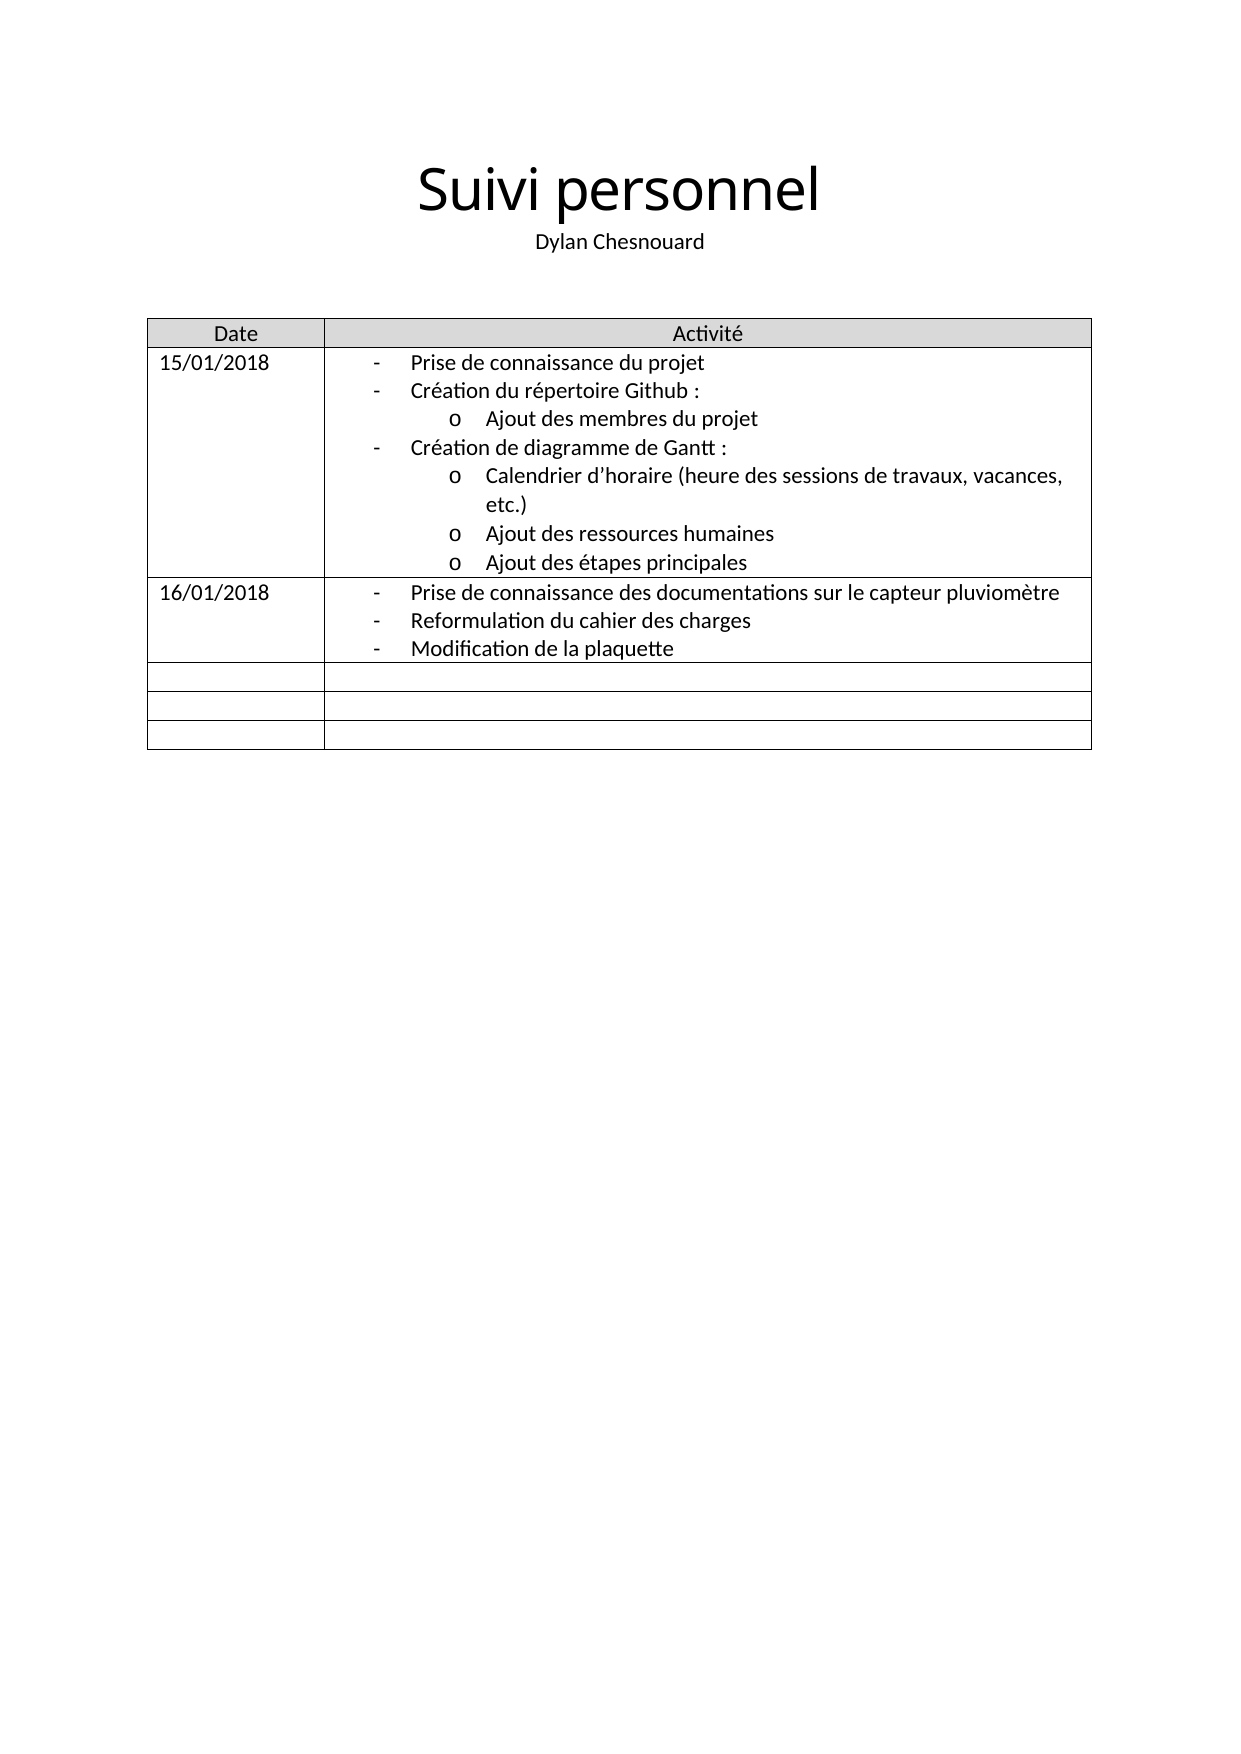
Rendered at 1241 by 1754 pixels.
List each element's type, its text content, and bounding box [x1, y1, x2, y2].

table_cell [325, 663, 1091, 691]
table_cell Prise de connaissance des documentations sur le capteur pluviomètre Reformulation du cahier des charges Modification de la plaquette [325, 578, 1091, 662]
table_cell [148, 663, 324, 691]
table_cell [325, 692, 1091, 720]
table_cell [325, 721, 1091, 749]
table_cell Prise de connaissance du projet Création du répertoire Github : Ajout des membres du projet Création de diagramme de Gantt : Calendrier d’horaire (heure des sessions de travaux, vacances, etc.) Ajout des ressources humaines Ajout des étapes principales [325, 348, 1091, 577]
table_cell [148, 721, 324, 749]
table_header Date [148, 319, 324, 347]
table_cell 16/01/2018 [148, 578, 324, 662]
table_cell 15/01/2018 [148, 348, 324, 577]
text Suivi personnel [148, 148, 1093, 227]
text Dylan Chesnouard [148, 227, 1093, 255]
table_header Activité [325, 319, 1091, 347]
table_cell [148, 692, 324, 720]
